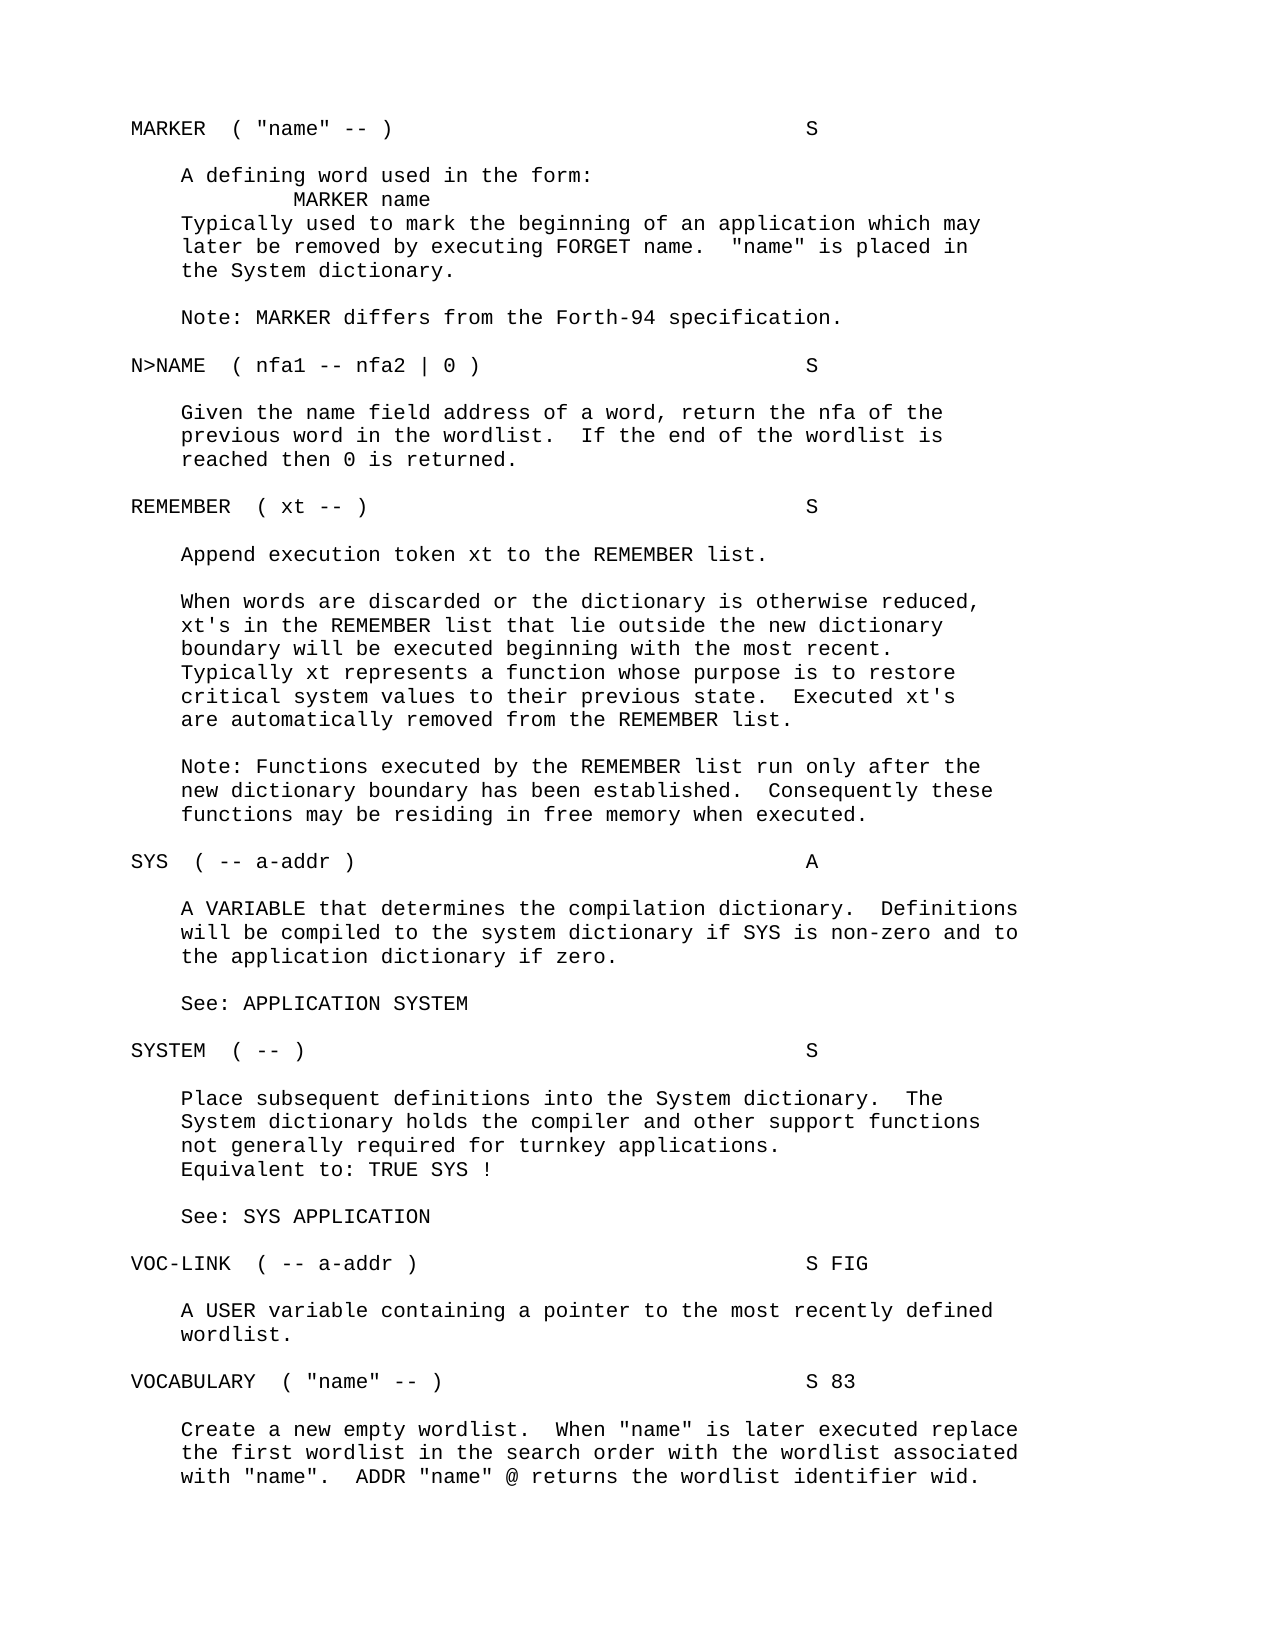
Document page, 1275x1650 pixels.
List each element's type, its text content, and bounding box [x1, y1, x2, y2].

text Equivalent to: TRUE SYS ! [118, 1158, 1157, 1182]
text not generally required for turnkey applications. [118, 1135, 1157, 1158]
text System dictionary holds the compiler and other support functions [118, 1111, 1157, 1135]
text new dictionary boundary has been established. Consequently these [118, 780, 1157, 804]
text A VARIABLE that determines the compilation dictionary. Definitions [118, 898, 1157, 922]
text MARKER ( "name" -- ) S [118, 118, 1157, 142]
text Place subsequent definitions into the System dictionary. The [118, 1088, 1157, 1111]
text previous word in the wordlist. If the end of the wordlist is [118, 426, 1157, 449]
text REMEMBER ( xt -- ) S [118, 496, 1157, 520]
text See: SYS APPLICATION [118, 1206, 1157, 1229]
text A USER variable containing a pointer to the most recently defined [118, 1300, 1157, 1324]
text later be removed by executing FORGET name. "name" is placed in [118, 236, 1157, 260]
text Typically xt represents a function whose purpose is to restore [118, 662, 1157, 686]
text xt's in the REMEMBER list that lie outside the new dictionary [118, 615, 1157, 638]
text wordlist. [118, 1324, 1157, 1348]
text are automatically removed from the REMEMBER list. [118, 709, 1157, 733]
text the application dictionary if zero. [118, 946, 1157, 969]
text Note: Functions executed by the REMEMBER list run only after the [118, 757, 1157, 780]
text the first wordlist in the search order with the wordlist associated [118, 1442, 1157, 1466]
text VOC-LINK ( -- a-addr ) S FIG [118, 1253, 1157, 1277]
text Append execution token xt to the REMEMBER list. [118, 544, 1157, 567]
text the System dictionary. [118, 260, 1157, 284]
text functions may be residing in free memory when executed. [118, 804, 1157, 827]
text VOCABULARY ( "name" -- ) S 83 [118, 1371, 1157, 1395]
text SYSTEM ( -- ) S [118, 1040, 1157, 1064]
text Typically used to mark the beginning of an application which may [118, 213, 1157, 236]
text Create a new empty wordlist. When "name" is later executed replace [118, 1419, 1157, 1442]
text will be compiled to the system dictionary if SYS is non-zero and to [118, 922, 1157, 946]
text SYS ( -- a-addr ) A [118, 851, 1157, 875]
text Given the name field address of a word, return the nfa of the [118, 402, 1157, 426]
text critical system values to their previous state. Executed xt's [118, 686, 1157, 709]
text reached then 0 is returned. [118, 449, 1157, 473]
text When words are discarded or the dictionary is otherwise reduced, [118, 591, 1157, 615]
text N>NAME ( nfa1 -- nfa2 | 0 ) S [118, 354, 1157, 378]
text MARKER name [118, 189, 1157, 213]
text Note: MARKER differs from the Forth-94 specification. [118, 307, 1157, 331]
text A defining word used in the form: [118, 165, 1157, 189]
text with "name". ADDR "name" @ returns the wordlist identifier wid. [118, 1466, 1157, 1489]
text See: APPLICATION SYSTEM [118, 993, 1157, 1017]
text boundary will be executed beginning with the most recent. [118, 638, 1157, 662]
